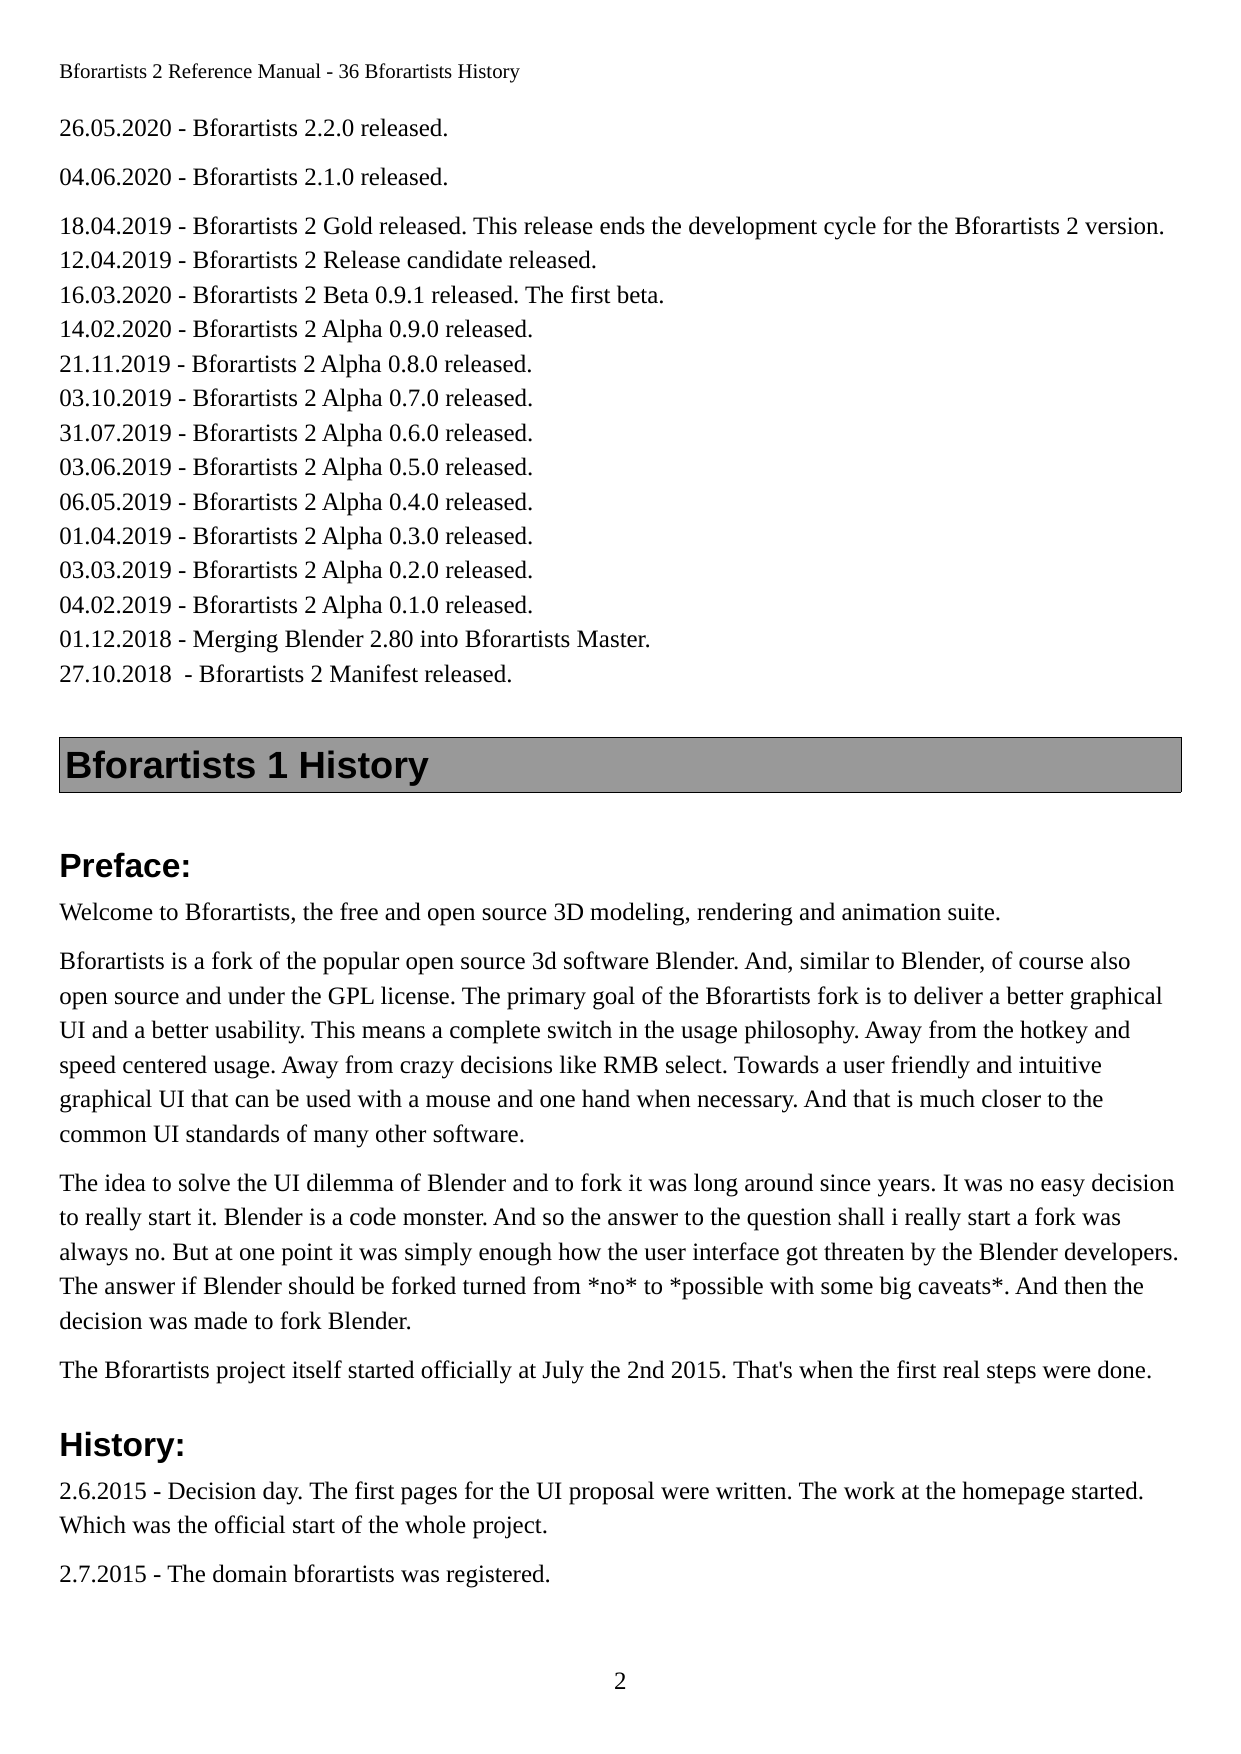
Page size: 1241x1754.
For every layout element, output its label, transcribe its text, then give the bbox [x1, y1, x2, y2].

text 2.6.2015 - Decision day. The first pages for the UI proposal were written. The work at the homepage started. Which was the official start of the whole project. [59, 1476, 1181, 1539]
subtitle Preface: [59, 846, 1181, 885]
text The idea to solve the UI dilemma of Blender and to fork it was long around since years. It was no easy decision to really start it. Blender is a code monster. And so the answer to the question shall i really start a fork was always no. But at one point it was simply enough how the user interface got threaten by the Blender developers. The answer if Blender should be forked turned from *no* to *possible with some big caveats*. And then the decision was made to fork Blender. [59, 1168, 1181, 1334]
text 18.04.2019 - Bforartists 2 Gold released. This release ends the development cycle for the Bforartists 2 version. 12.04.2019 - Bforartists 2 Release candidate released. 16.03.2020 - Bforartists 2 Beta 0.9.1 released. The first beta. 14.02.2020 - Bforartists 2 Alpha 0.9.0 released. 21.11.2019 - Bforartists 2 Alpha 0.8.0 released. 03.10.2019 - Bforartists 2 Alpha 0.7.0 released. 31.07.2019 - Bforartists 2 Alpha 0.6.0 released. 03.06.2019 - Bforartists 2 Alpha 0.5.0 released. 06.05.2019 - Bforartists 2 Alpha 0.4.0 released. 01.04.2019 - Bforartists 2 Alpha 0.3.0 released. 03.03.2019 - Bforartists 2 Alpha 0.2.0 released. 04.02.2019 - Bforartists 2 Alpha 0.1.0 released. 01.12.2018 - Merging Blender 2.80 into Bforartists Master. 27.10.2018 - Bforartists 2 Manifest released. [59, 211, 1181, 688]
text Bforartists is a fork of the popular open source 3d software Blender. And, similar to Blender, of course also open source and under the GPL license. The primary goal of the Bforartists fork is to deliver a better graphical UI and a better usability. This means a complete switch in the usage philosophy. Away from the hotkey and speed centered usage. Away from crazy decisions like RMB select. Towards a user friendly and intuitive graphical UI that can be used with a mouse and one hand when necessary. And that is much closer to the common UI standards of many other software. [59, 946, 1181, 1147]
text 26.05.2020 - Bforartists 2.2.0 released. [59, 113, 1181, 141]
text 04.06.2020 - Bforartists 2.1.0 released. [59, 162, 1181, 190]
table_header Bforartists 1 History [60, 738, 1181, 792]
text 2.7.2015 - The domain bforartists was registered. [59, 1559, 1181, 1588]
subtitle History: [59, 1425, 1181, 1463]
text Welcome to Bforartists, the free and open source 3D modeling, rendering and animation suite. [59, 897, 1181, 926]
text The Bforartists project itself started officially at July the 2nd 2015. That's when the first real steps were done. [59, 1355, 1181, 1383]
